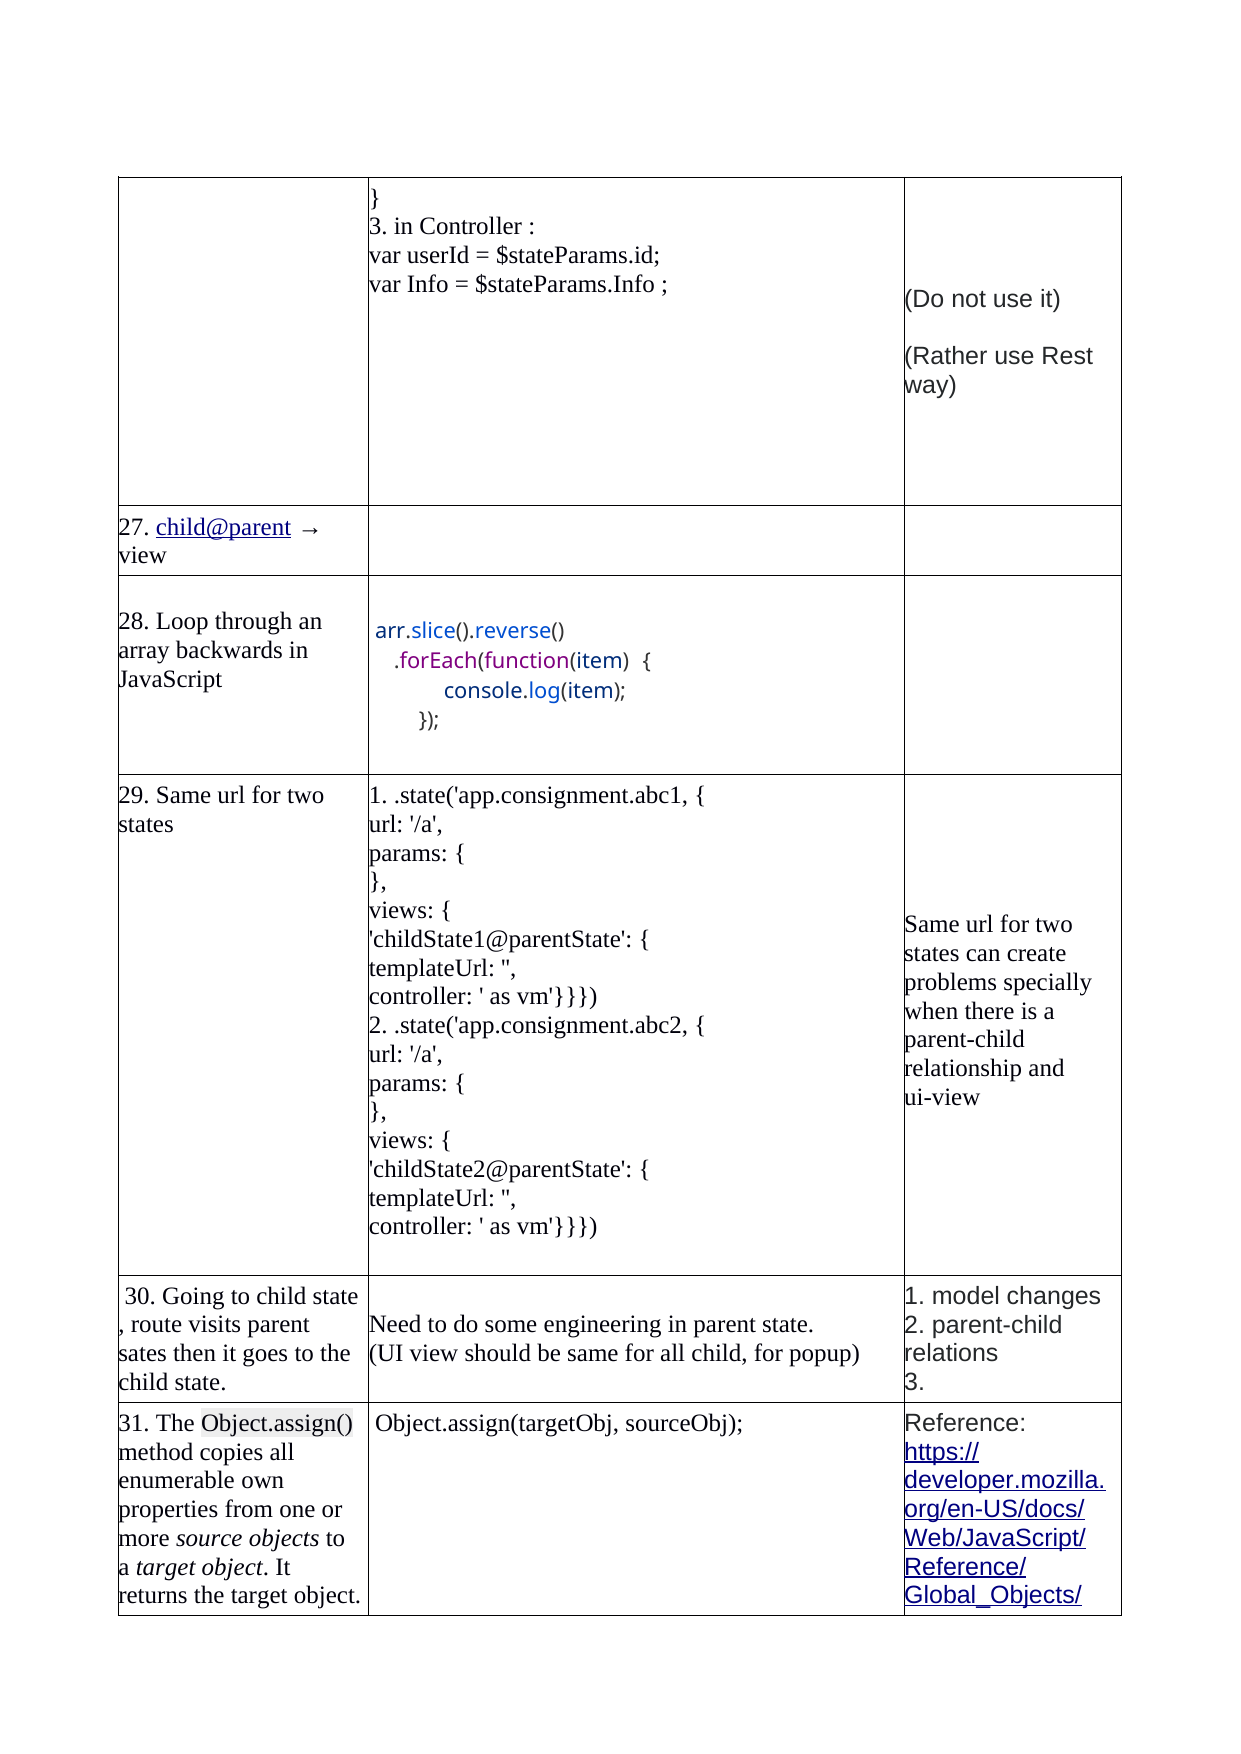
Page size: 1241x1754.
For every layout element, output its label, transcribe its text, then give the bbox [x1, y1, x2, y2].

table_cell 29. Same url for two states [119, 775, 368, 1274]
table_cell 1. model changes 2. parent-child relations 3. [905, 1276, 1121, 1402]
table_cell 28. Loop through an array backwards in JavaScript [119, 576, 368, 774]
table_cell Same url for two states can create problems specially when there is a parent-child relationship and ui-view [905, 775, 1121, 1274]
table_cell [119, 178, 368, 505]
table_cell 27. child@parent → view [119, 506, 368, 575]
table_cell 30. Going to child state , route visits parent sates then it goes to the child state. [119, 1276, 368, 1402]
table_cell } 3. in Controller : var userId = $stateParams.id; var Info = $stateParams.Info ; [369, 178, 904, 505]
table_cell [905, 506, 1121, 575]
table_cell 1. .state('app.consignment.abc1, { url: '/a', params: { }, views: { 'childState1@parentState': { templateUrl: '', controller: ' as vm'}}}) 2. .state('app.consignment.abc2, { url: '/a', params: { }, views: { 'childState2@parentState': { templateUrl: '', controller: ' as vm'}}}) [369, 775, 904, 1274]
table_cell 31. The Object.assign() method copies all enumerable own properties from one or more source objects to a target object. It returns the target object. [119, 1403, 368, 1615]
table_cell arr.slice().reverse() .forEach(function(item) { console.log(item); }); [369, 576, 904, 774]
table_cell Need to do some engineering in parent state. (UI view should be same for all child, for popup) [369, 1276, 904, 1402]
table_cell Reference: https://developer.mozilla.org/en-US/docs/Web/JavaScript/Reference/Global_Objects/ [905, 1403, 1121, 1615]
table_cell [369, 506, 904, 575]
table_cell Object.assign(targetObj, sourceObj); [369, 1403, 904, 1615]
table_cell [905, 576, 1121, 774]
table_cell (Do not use it) (Rather use Rest way) [905, 178, 1121, 505]
